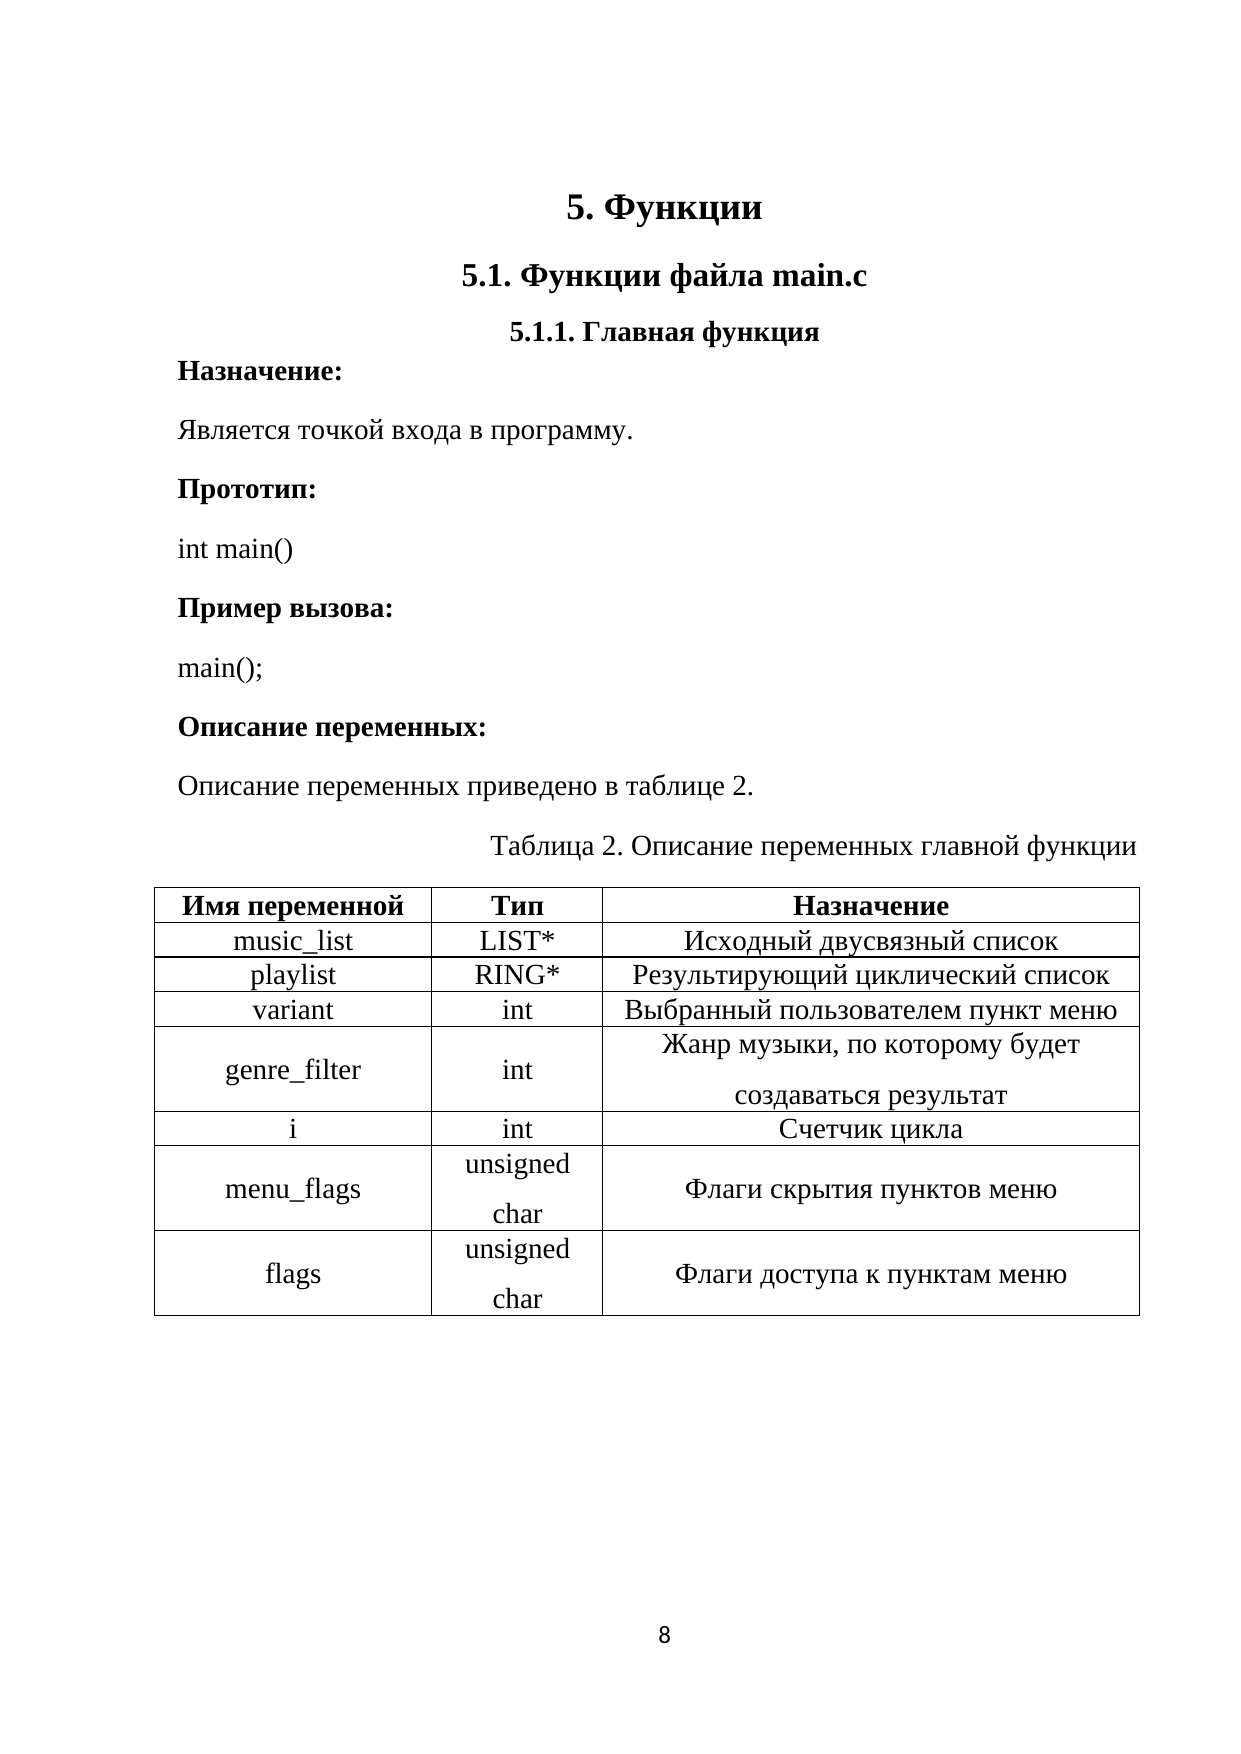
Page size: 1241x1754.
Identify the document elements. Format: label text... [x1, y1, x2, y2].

table_cell int [432, 992, 602, 1026]
text Описание переменных приведено в таблице 2. [177, 768, 1152, 802]
table_cell LIST* [432, 923, 602, 956]
text Является точкой входа в программу. [177, 412, 1152, 446]
subtitle 5.1. Функции файла main.c [177, 255, 1152, 293]
text Назначение: [177, 353, 1152, 386]
text Прототип: [177, 472, 1152, 505]
table_cell int [432, 1112, 602, 1145]
table_cell Результирующий циклический список [603, 958, 1139, 991]
subtitle 5. Функции [177, 185, 1152, 228]
table_header Тип [432, 888, 602, 922]
table_cell unsigned char [432, 1146, 602, 1230]
table_cell Флаги скрытия пунктов меню [603, 1146, 1139, 1230]
table_cell unsigned char [432, 1231, 602, 1315]
table_cell Жанр музыки, по которому будет создаваться результат [603, 1027, 1139, 1111]
table_cell Исходный двусвязный список [603, 923, 1139, 956]
table_cell i [155, 1112, 431, 1145]
text main(); [177, 650, 1152, 683]
table_header Имя переменной [155, 888, 431, 922]
text int main() [177, 531, 1152, 564]
table_cell flags [155, 1231, 431, 1315]
text Пример вызова: [177, 590, 1152, 624]
table_cell genre_filter [155, 1027, 431, 1111]
table_cell Выбранный пользователем пункт меню [603, 992, 1139, 1026]
table_cell menu_flags [155, 1146, 431, 1230]
table_cell music_list [155, 923, 431, 956]
text Таблица 2. Описание переменных главной функции [177, 828, 1137, 861]
table_cell Флаги доступа к пунктам меню [603, 1231, 1139, 1315]
subtitle 5.1.1. Главная функция [177, 314, 1152, 348]
table_cell int [432, 1027, 602, 1111]
text Описание переменных: [177, 709, 1152, 743]
table_cell playlist [155, 958, 431, 991]
table_cell Счетчик цикла [603, 1112, 1139, 1145]
table_cell RING* [432, 958, 602, 991]
table_header Назначение [603, 888, 1139, 922]
table_cell variant [155, 992, 431, 1026]
